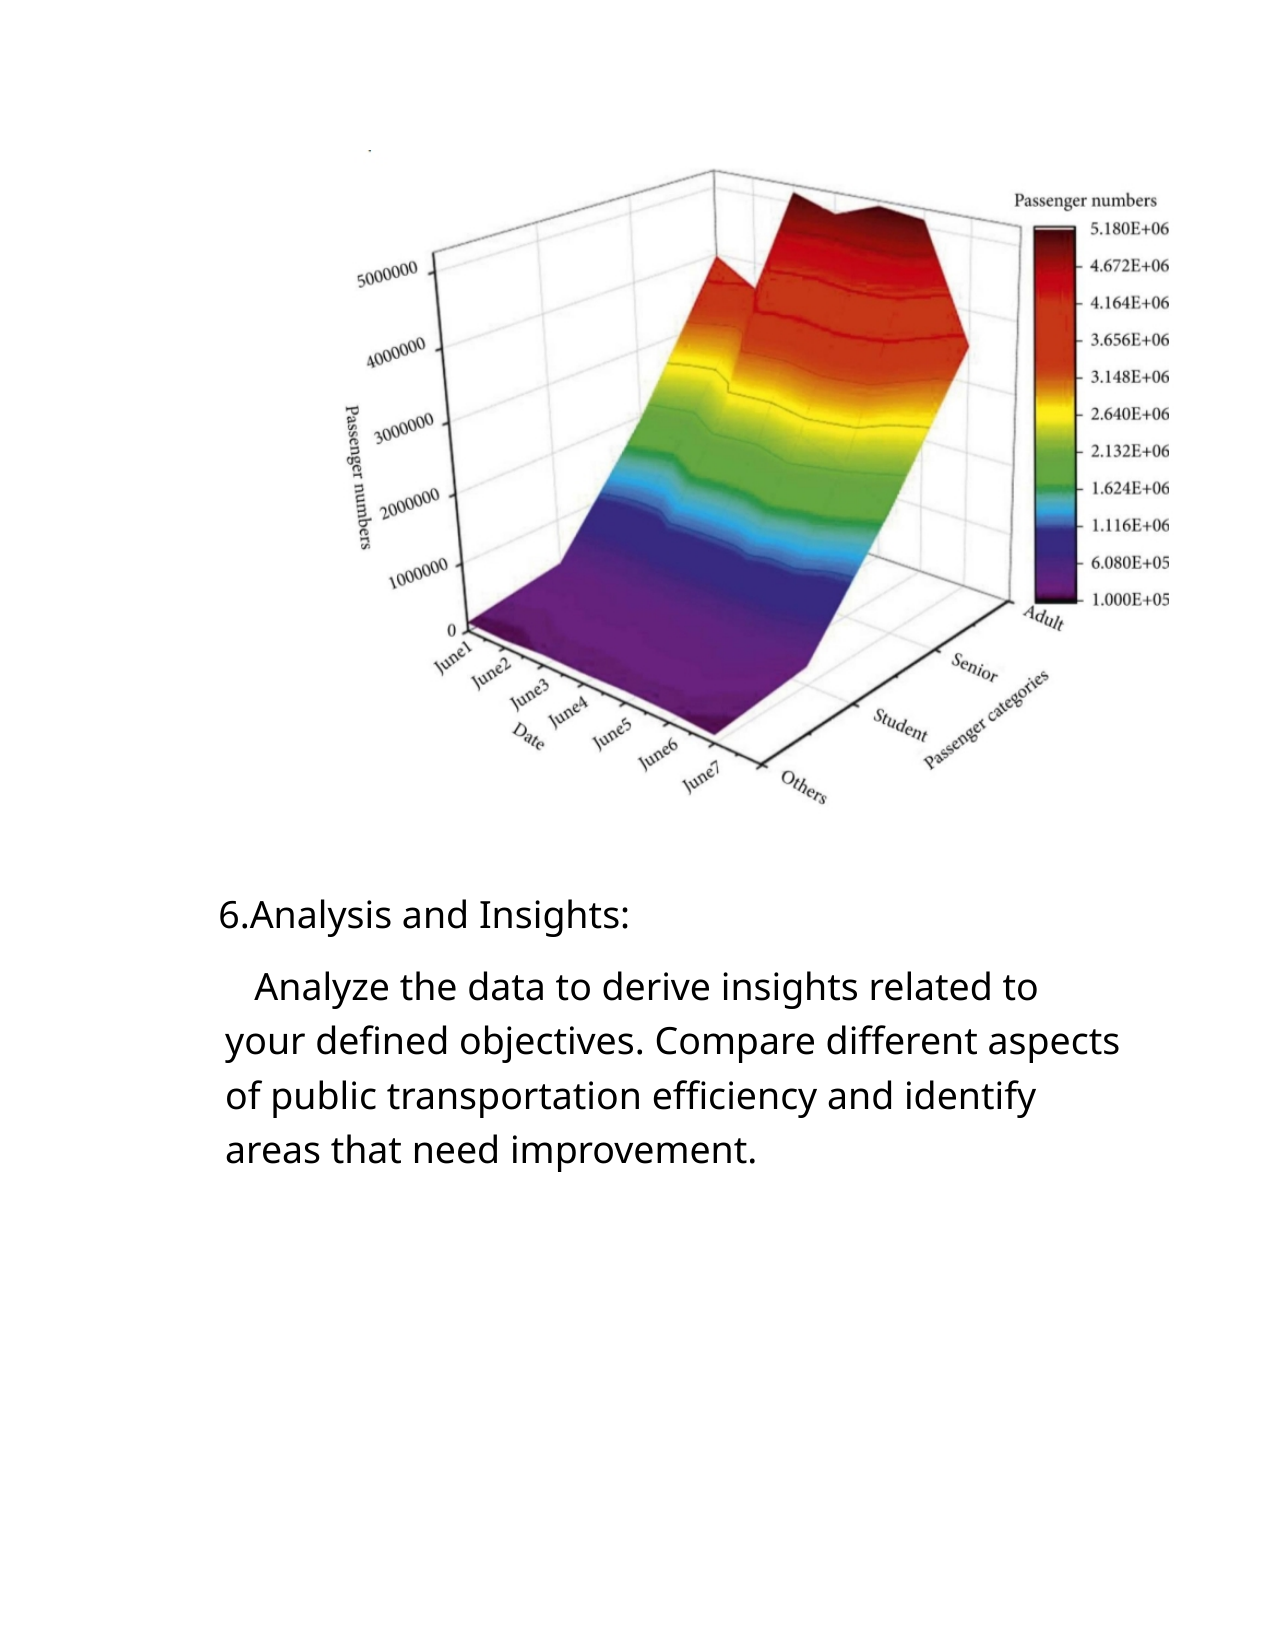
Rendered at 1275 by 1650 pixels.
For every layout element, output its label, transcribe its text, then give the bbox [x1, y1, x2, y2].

text 6.Analysis and Insights: [150, 150, 1125, 940]
list Analyze the data to derive insights related to your defined objectives. Compare different aspects of public transportation efficiency and identify areas that need improvement. [225, 960, 1125, 1175]
